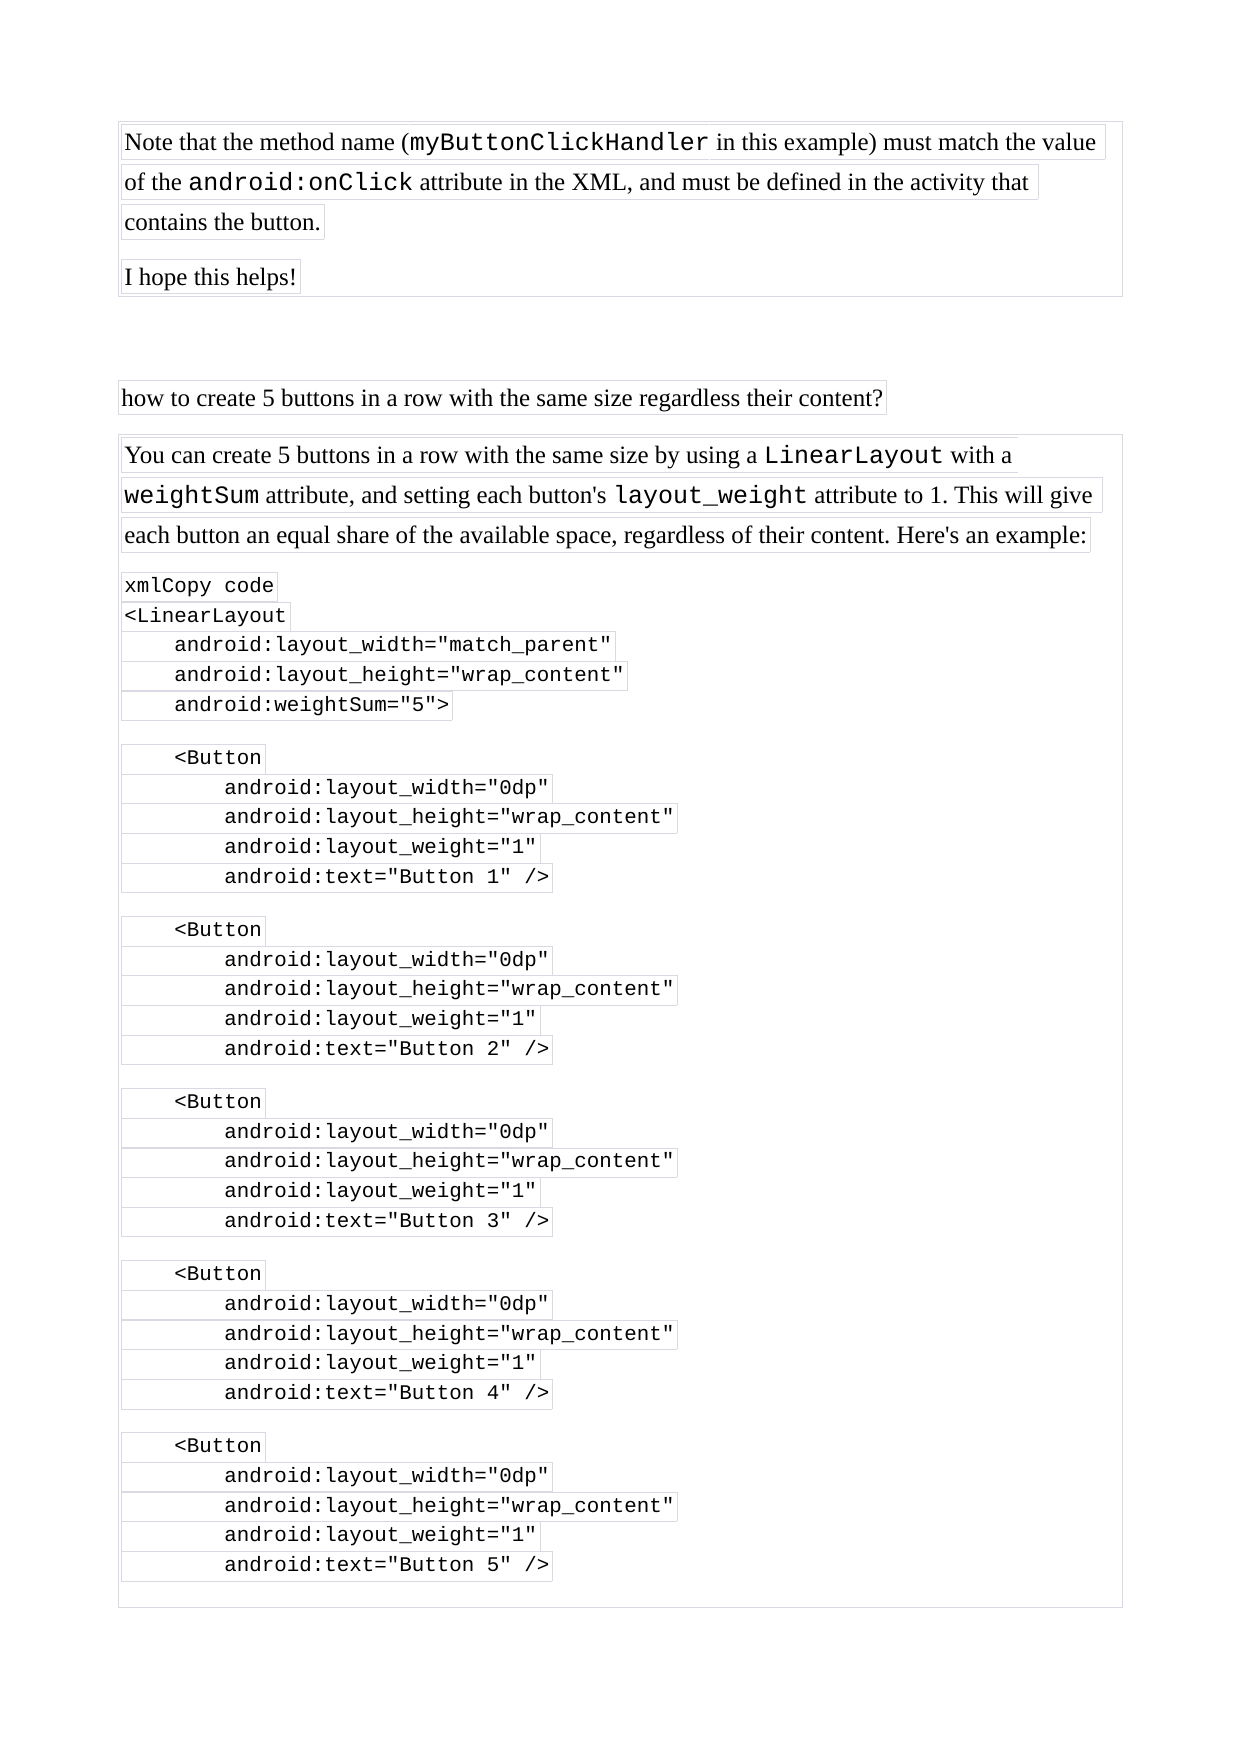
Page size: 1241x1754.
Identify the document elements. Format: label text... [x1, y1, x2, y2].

text android:layout_height="wrap_content" [122, 1149, 677, 1174]
text <Button [119, 1085, 1122, 1115]
text android:layout_width="0dp" [266, 771, 1122, 800]
text android:layout_height="wrap_content" [616, 658, 1122, 688]
text [541, 1002, 1122, 1032]
text android:layout_width="0dp" [122, 775, 552, 800]
text android:layout_height="wrap_content" [122, 662, 627, 688]
text android:layout_width="0dp" [122, 1119, 552, 1144]
text <Button [119, 913, 1122, 943]
text android:layout_width="match_parent" [291, 628, 1122, 658]
text android:layout_width="0dp" [266, 943, 1122, 972]
text <Button [119, 741, 1122, 771]
text android:text="Button 3" /> [541, 1204, 1122, 1237]
text android:layout_width="0dp" [266, 1459, 1122, 1489]
text android:text="Button 5" /> [541, 1548, 1122, 1581]
text [541, 1174, 1122, 1204]
text android:layout_height="wrap_content" [553, 800, 1122, 830]
text <LinearLayout [278, 598, 1122, 628]
text android:weightSum="5"> [122, 692, 452, 720]
text android:text="Button 1" /> [541, 860, 1122, 892]
text android:text="Button 3" /> [122, 1208, 552, 1236]
text <LinearLayout [122, 603, 290, 628]
text android:text="Button 4" /> [541, 1376, 1122, 1409]
text android:layout_width="0dp" [122, 1291, 552, 1317]
text [541, 830, 1122, 860]
text xmlCopy code [119, 569, 1122, 598]
text android:layout_height="wrap_content" [122, 1493, 677, 1518]
text [453, 688, 1122, 720]
text android:layout_height="wrap_content" [122, 976, 677, 1002]
text I hope this helps! [119, 256, 1122, 296]
text android:layout_weight="1" [122, 834, 540, 860]
text <Button [119, 1257, 1122, 1287]
text You can create 5 buttons in a row with the same size by using a LinearLayout with a weightSum attribute, and setting each button's layout_weight attribute to 1. This will give each button an equal share of the available space, regardless of their content. Here's an example: [119, 435, 1122, 552]
text android:text="Button 2" /> [122, 1036, 552, 1064]
text android:layout_height="wrap_content" [122, 804, 677, 830]
text android:text="Button 4" /> [122, 1380, 552, 1409]
text android:layout_width="match_parent" [122, 632, 615, 658]
text [887, 380, 1122, 414]
text android:text="Button 1" /> [122, 864, 552, 892]
text android:layout_height="wrap_content" [553, 1317, 1122, 1346]
text android:layout_height="wrap_content" [553, 1144, 1122, 1174]
text <Button [119, 1429, 1122, 1459]
text how to create 5 buttons in a row with the same size regardless their content? [119, 381, 886, 414]
text android:layout_height="wrap_content" [553, 1489, 1122, 1518]
text android:text="Button 5" /> [122, 1552, 552, 1581]
text android:layout_height="wrap_content" [122, 1321, 677, 1346]
text android:layout_height="wrap_content" [553, 972, 1122, 1002]
text android:layout_weight="1" [122, 1350, 540, 1376]
text android:layout_weight="1" [122, 1178, 540, 1204]
text android:text="Button 2" /> [541, 1032, 1122, 1064]
text android:layout_width="0dp" [122, 1463, 552, 1489]
text android:layout_width="0dp" [266, 1115, 1122, 1144]
text Note that the method name (myButtonClickHandler in this example) must match the value of the android:onClick attribute in the XML, and must be defined in the activity that contains the button. [119, 122, 1122, 239]
text android:layout_width="0dp" [266, 1287, 1122, 1317]
text android:layout_width="0dp" [122, 947, 552, 972]
text [541, 1518, 1122, 1548]
text android:layout_weight="1" [122, 1006, 540, 1032]
text [541, 1346, 1122, 1376]
text android:layout_weight="1" [122, 1522, 540, 1548]
